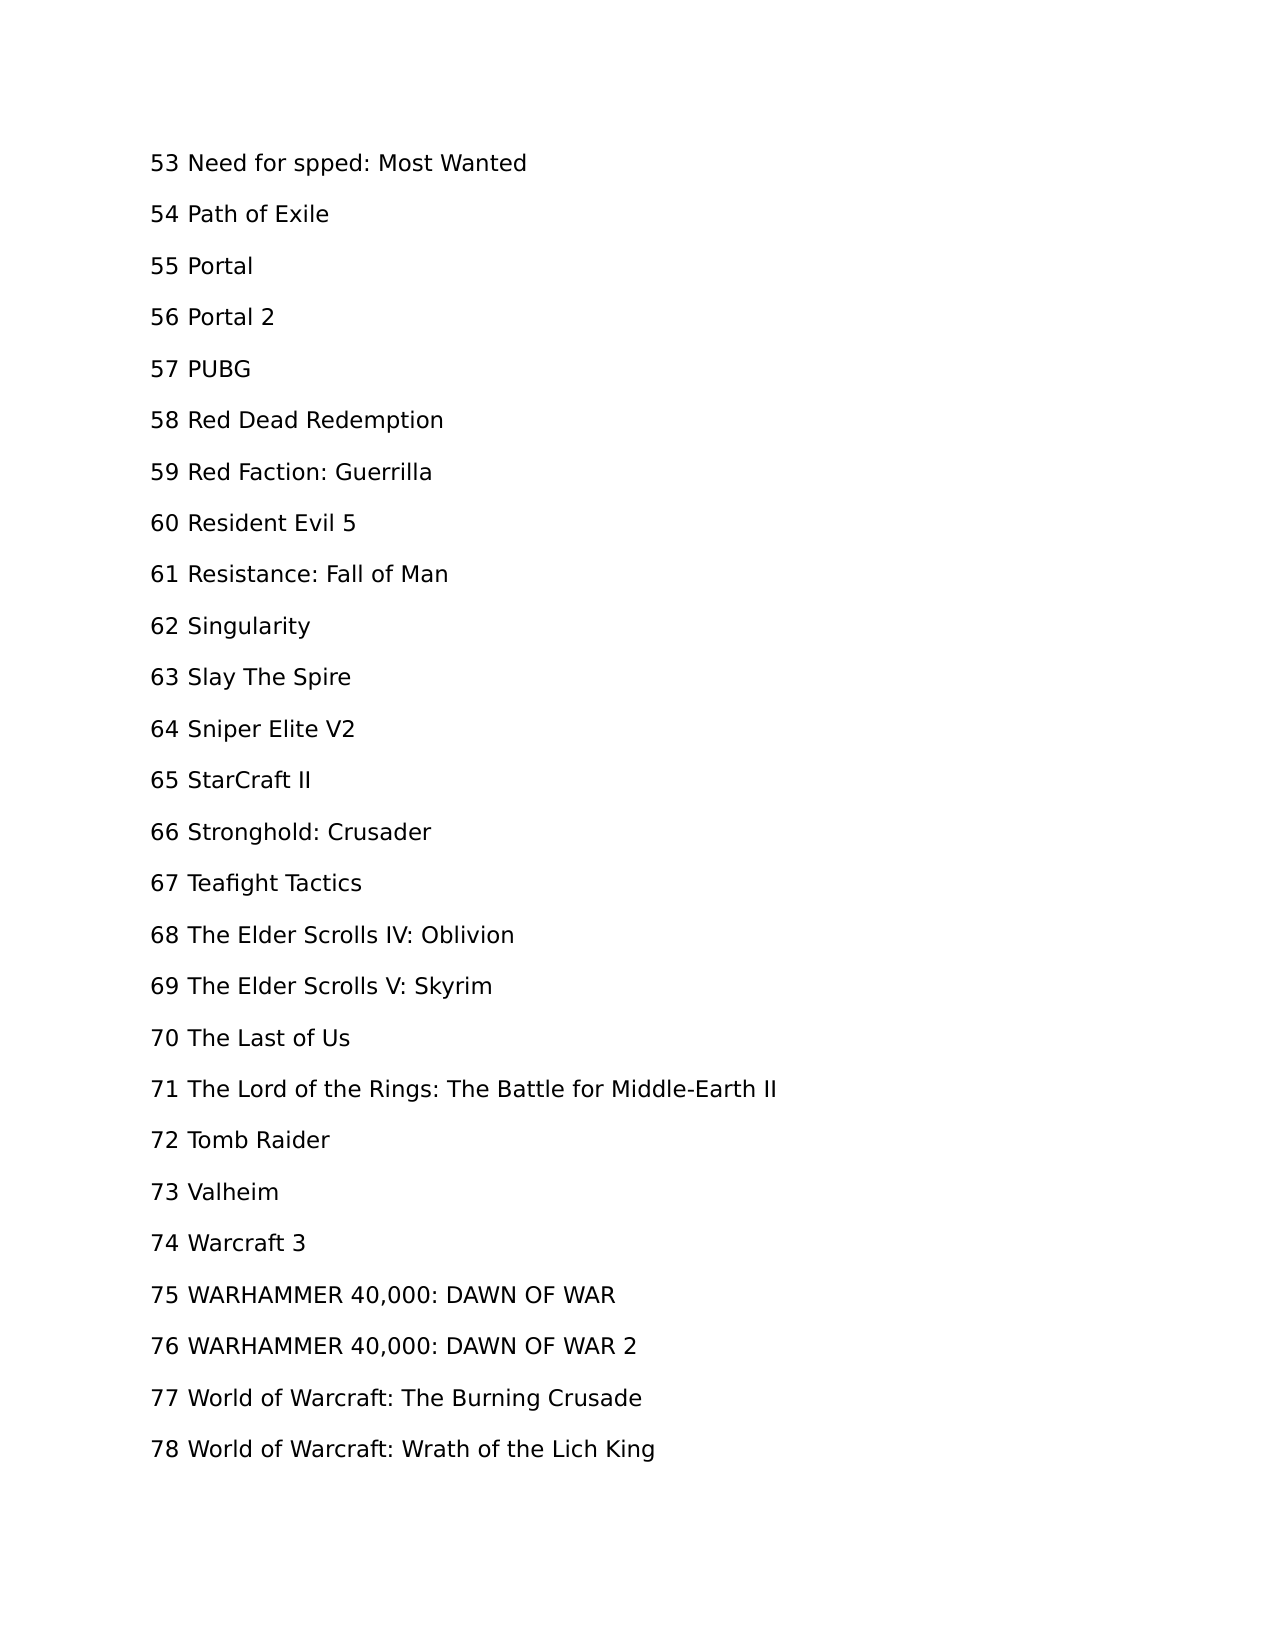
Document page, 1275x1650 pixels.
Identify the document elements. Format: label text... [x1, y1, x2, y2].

list Tomb Raider [150, 1128, 1125, 1154]
list Portal 2 [150, 304, 1125, 331]
list Sniper Elite V2 [150, 716, 1125, 743]
list Resident Evil 5 [150, 510, 1125, 537]
list Singularity [150, 613, 1125, 640]
list World of Warcraft: Wrath of the Lich King [150, 1436, 1125, 1463]
list Red Dead Redemption [150, 407, 1125, 434]
list The Last of Us [150, 1025, 1125, 1051]
list Warcraft 3 [150, 1231, 1125, 1257]
list Portal [150, 253, 1125, 279]
list Red Faction: Guerrilla [150, 459, 1125, 485]
list WARHAMMER 40,000: DAWN OF WAR [150, 1282, 1125, 1309]
list Path of Exile [150, 201, 1125, 228]
list Teafight Tactics [150, 870, 1125, 897]
list The Elder Scrolls V: Skyrim [150, 973, 1125, 1000]
list The Elder Scrolls IV: Oblivion [150, 922, 1125, 948]
list Slay The Spire [150, 664, 1125, 691]
list World of Warcraft: The Burning Crusade [150, 1385, 1125, 1412]
list Valheim [150, 1179, 1125, 1206]
list PUBG [150, 356, 1125, 382]
list Need for spped: Most Wanted [150, 150, 1125, 177]
list StarCraft II [150, 767, 1125, 794]
list The Lord of the Rings: The Battle for Middle-Earth II [150, 1076, 1125, 1103]
list Stronghold: Crusader [150, 819, 1125, 846]
list Resistance: Fall of Man [150, 562, 1125, 588]
list WARHAMMER 40,000: DAWN OF WAR 2 [150, 1333, 1125, 1360]
